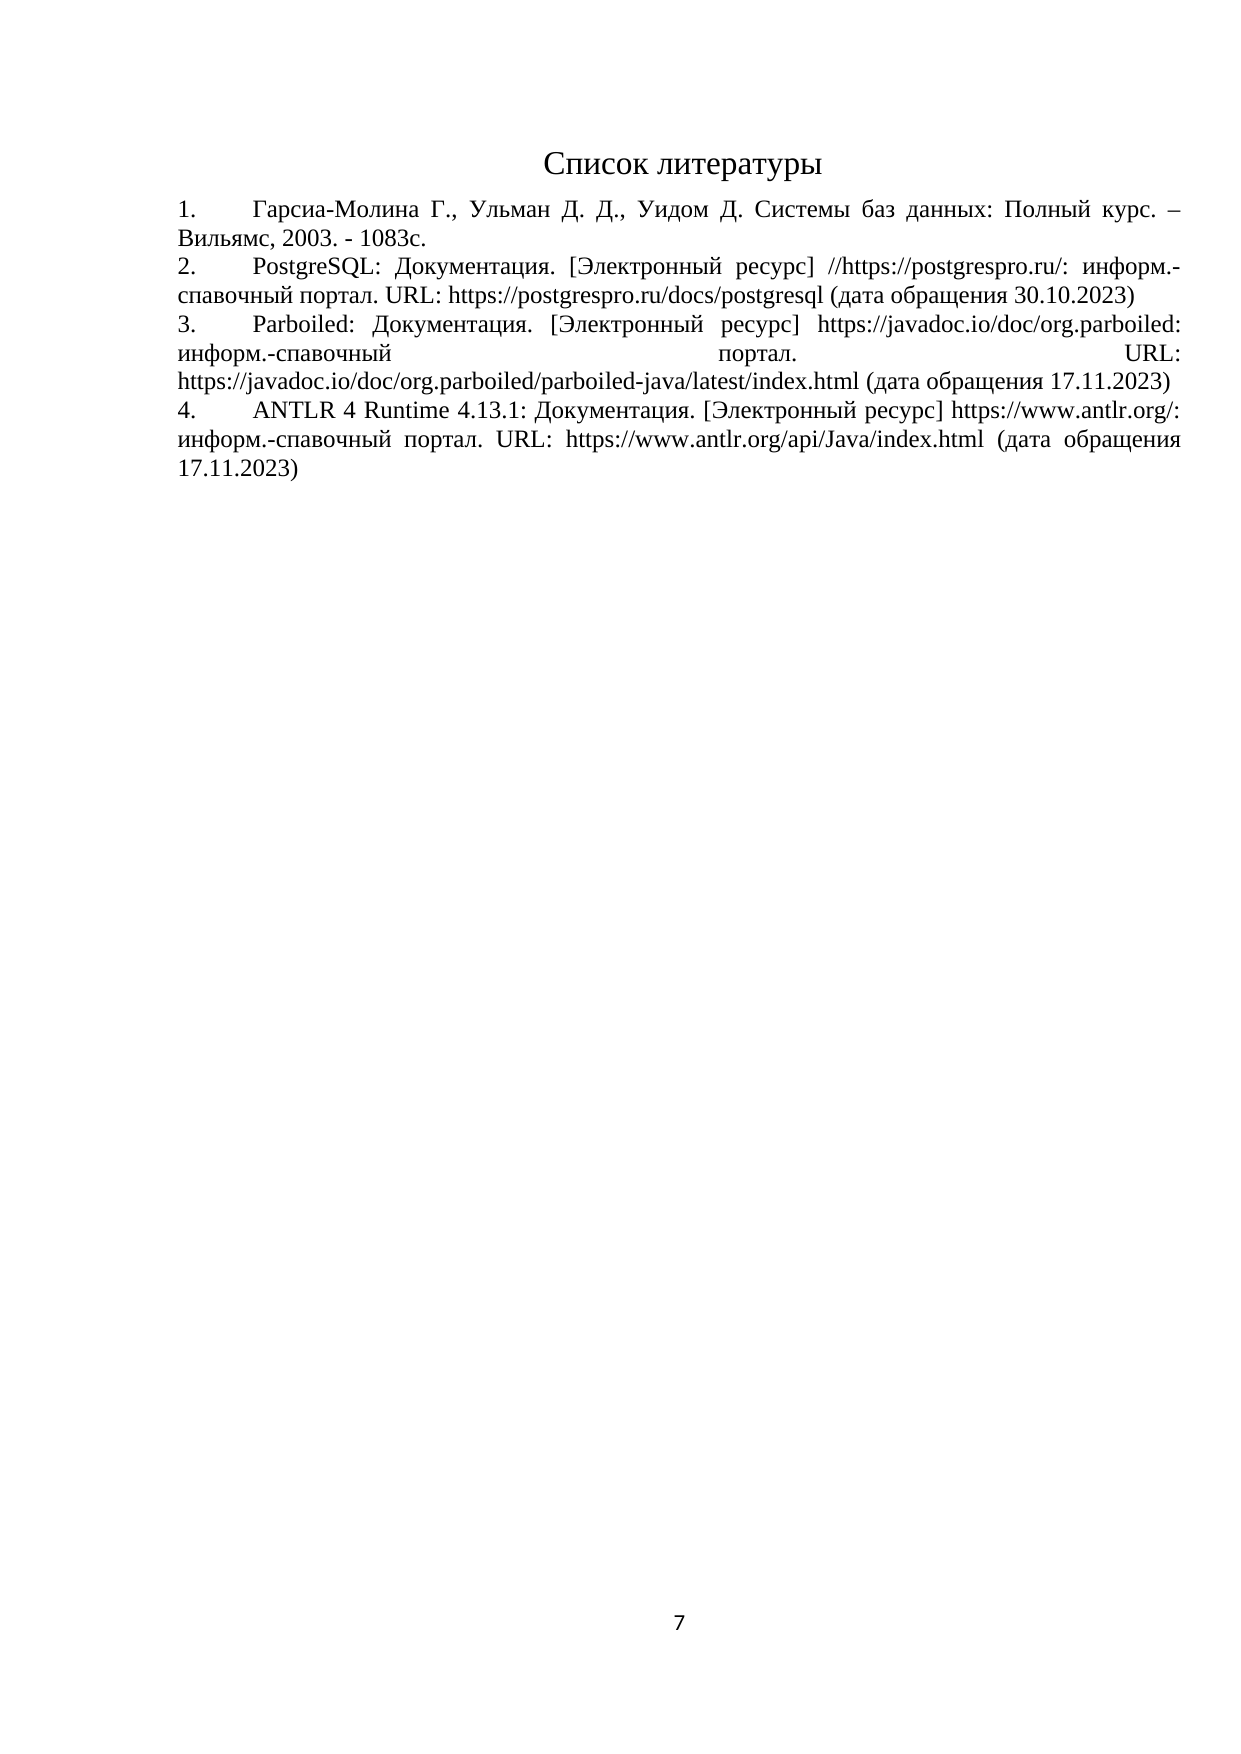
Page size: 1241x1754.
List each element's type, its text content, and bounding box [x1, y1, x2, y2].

subtitle Список литературы [177, 143, 1181, 181]
list ANTLR 4 Runtime 4.13.1: Документация. [Электронный ресурс] https://www.antlr.org/: информ.-спавочный портал. URL: https://www.antlr.org/api/Java/index.html (дата обращения 17.11.2023) [177, 395, 1181, 481]
list Гарсиа-Молина Г., Ульман Д. Д., Уидом Д. Системы баз данных: Полный курс. – Вильямс, 2003. - 1083с. [177, 194, 1181, 251]
list PostgreSQL: Документация. [Электронный ресурс] //https://postgrespro.ru/: информ.- спавочный портал. URL: https://postgrespro.ru/docs/postgresql (дата обращения 30.10.2023) [177, 251, 1181, 309]
list Parboiled: Документация. [Электронный ресурс] https://javadoc.io/doc/org.parboiled: информ.-спавочный портал. URL: https://javadoc.io/doc/org.parboiled/parboiled-java/latest/index.html (дата обращения 17.11.2023) [177, 309, 1181, 395]
